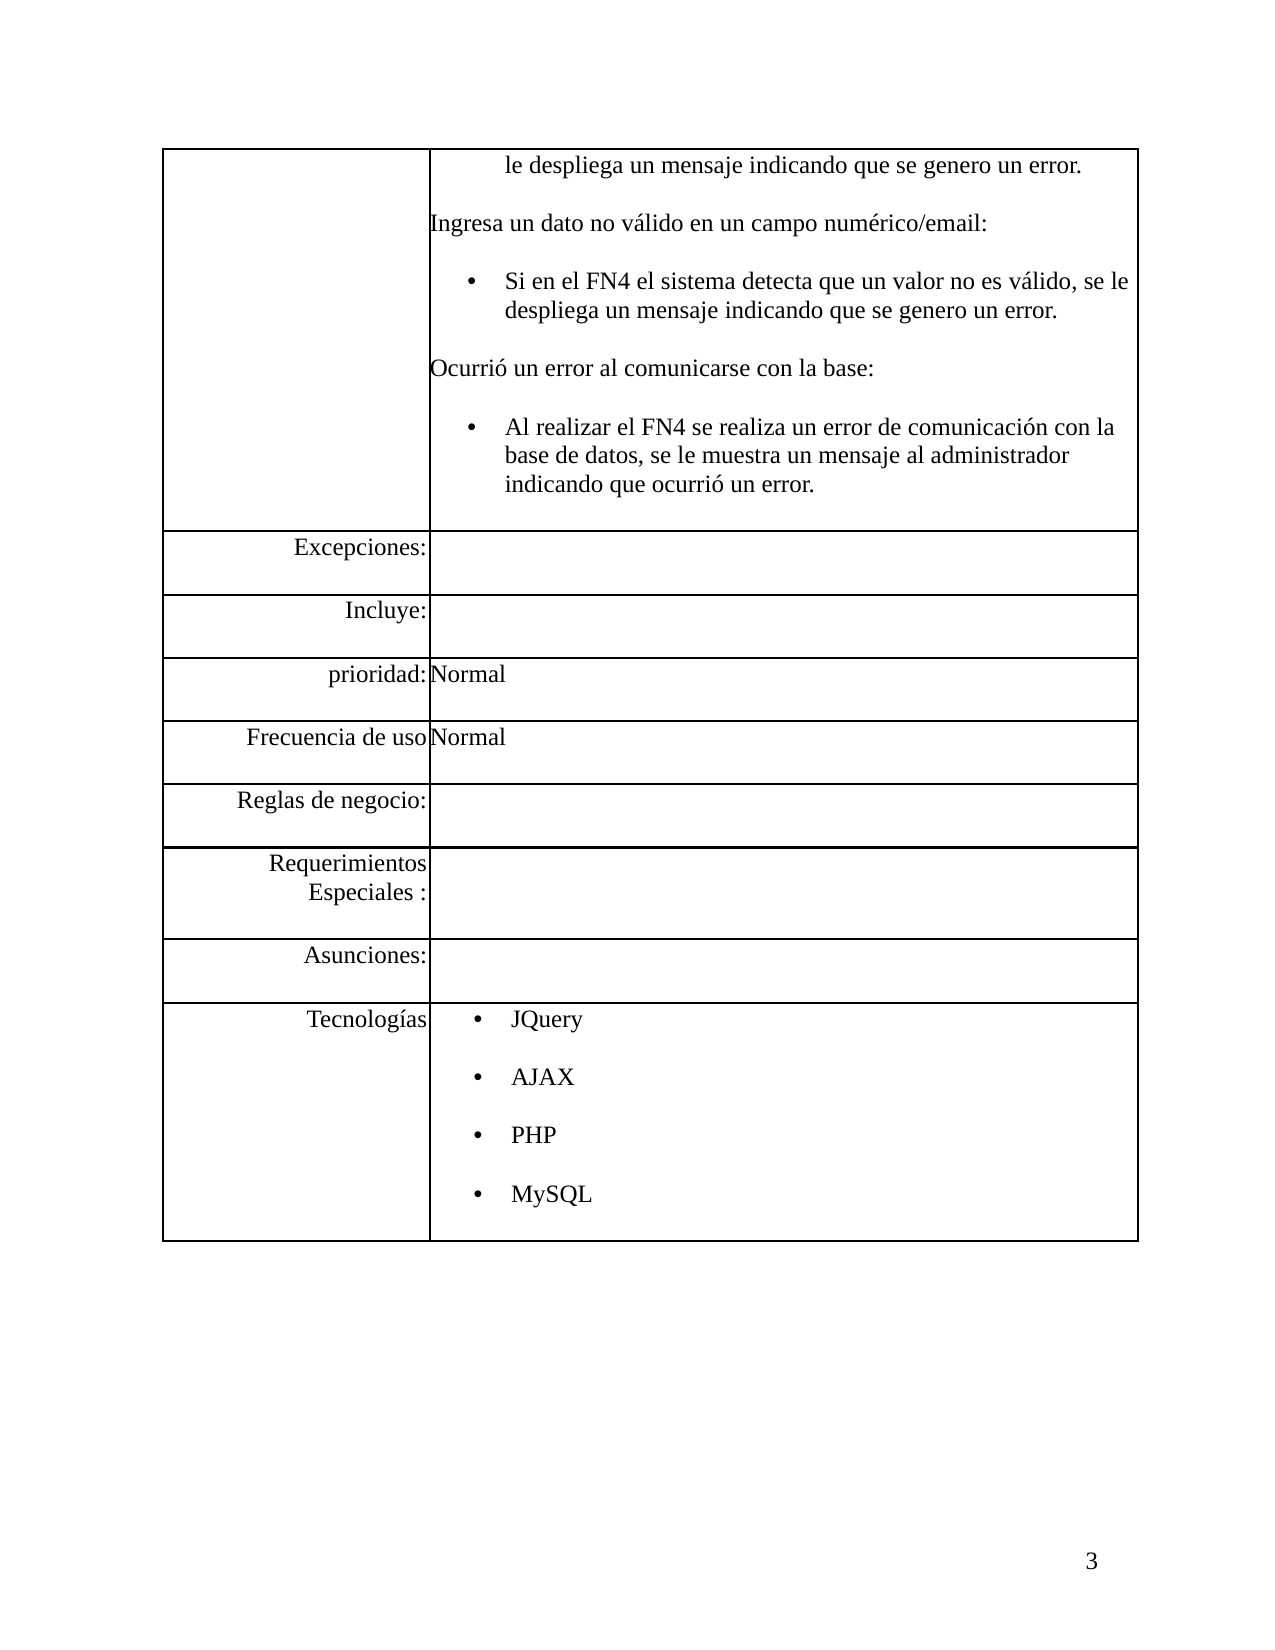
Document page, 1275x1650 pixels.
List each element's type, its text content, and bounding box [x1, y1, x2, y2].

table_cell Normal [431, 659, 1137, 720]
table_cell Excepciones: [164, 532, 429, 593]
table_cell [431, 849, 1137, 938]
table_cell [431, 532, 1137, 593]
table_cell [164, 150, 429, 530]
table_cell Reglas de negocio: [164, 785, 429, 846]
table_cell le despliega un mensaje indicando que se genero un error. Ingresa un dato no válido en un campo numérico/email: Si en el FN4 el sistema detecta que un valor no es válido, se le despliega un mensaje indicando que se genero un error. Ocurrió un error al comunicarse con la base: Al realizar el FN4 se realiza un error de comunicación con la base de datos, se le muestra un mensaje al administrador indicando que ocurrió un error. [431, 150, 1137, 530]
table_cell Tecnologías [164, 1004, 429, 1240]
table_cell JQuery AJAX PHP MySQL [431, 1004, 1137, 1240]
table_cell Incluye: [164, 596, 429, 657]
table_cell Asunciones: [164, 940, 429, 1002]
table_cell Requerimientos Especiales : [164, 849, 429, 938]
table_cell [431, 785, 1137, 846]
table_cell [431, 940, 1137, 1002]
table_cell [431, 596, 1137, 657]
table_cell Frecuencia de uso [164, 722, 429, 783]
table_cell Normal [431, 722, 1137, 783]
table_cell prioridad: [164, 659, 429, 720]
